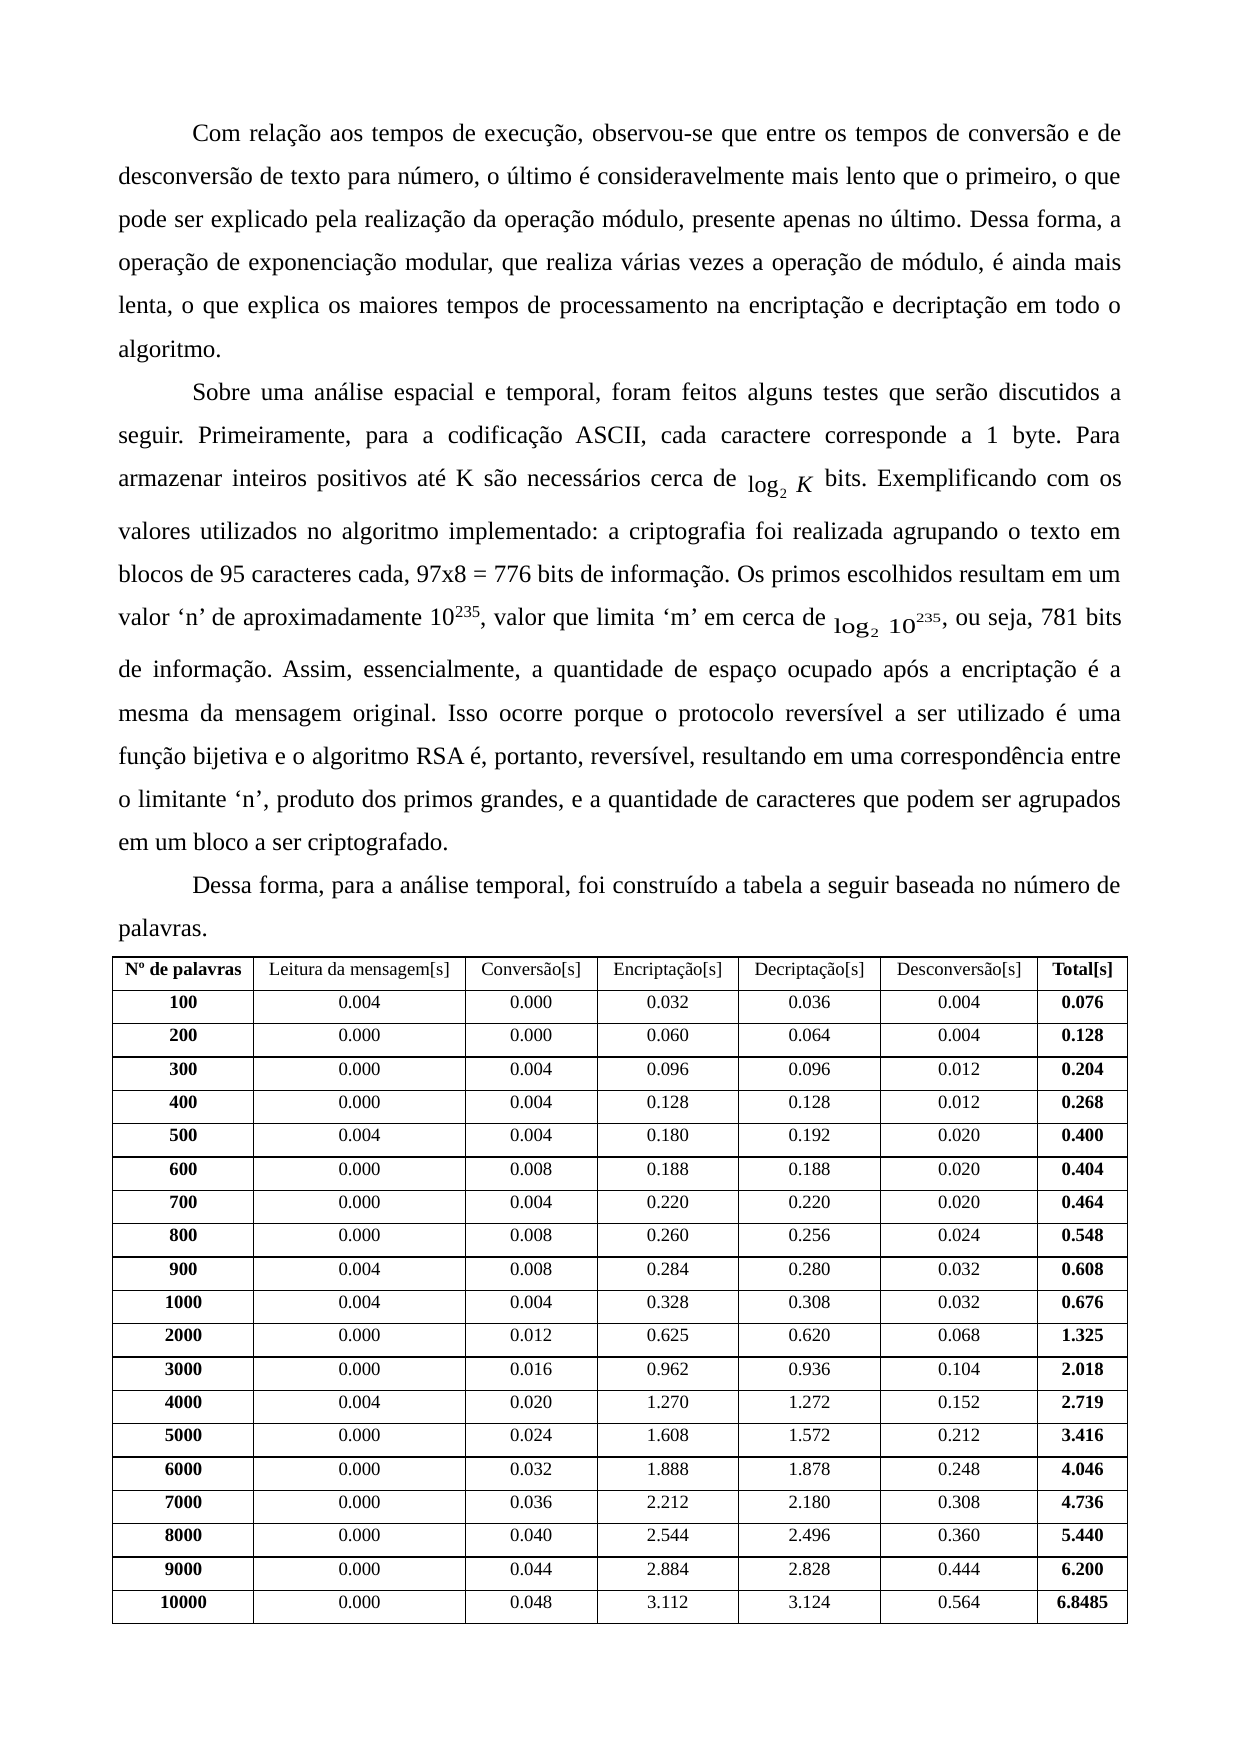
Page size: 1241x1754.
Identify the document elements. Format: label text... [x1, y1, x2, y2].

table_cell 1.878 [739, 1458, 880, 1490]
table_cell 0.180 [598, 1124, 738, 1156]
table_cell 0.004 [881, 1024, 1037, 1056]
table_cell 5.440 [1038, 1524, 1127, 1556]
table_cell 0.000 [466, 991, 597, 1023]
table_cell 0.096 [739, 1058, 880, 1090]
table_cell 0.012 [466, 1324, 597, 1356]
table_cell 0.128 [1038, 1024, 1127, 1056]
table_cell 0.032 [466, 1458, 597, 1490]
table_cell 2.212 [598, 1491, 738, 1523]
table_cell 0.000 [254, 1558, 465, 1590]
text Com relação aos tempos de execução, observou-se que entre os tempos de conversão e de desconversão de texto para número, o último é consideravelmente mais lento que o primeiro, o que pode ser explicado pela realização da operação módulo, presente apenas no último. Dessa forma, a operação de exponenciação modular, que realiza várias vezes a operação de módulo, é ainda mais lenta, o que explica os maiores tempos de processamento na encriptação e decriptação em todo o algoritmo. [118, 118, 1122, 362]
table_cell 900 [113, 1258, 253, 1290]
table_cell 0.032 [881, 1258, 1037, 1290]
table_cell 2.884 [598, 1558, 738, 1590]
table_header Total[s] [1038, 958, 1127, 990]
table_cell 0.020 [466, 1391, 597, 1423]
table_cell 0.188 [739, 1158, 880, 1190]
table_cell 9000 [113, 1558, 253, 1590]
table_cell 3.112 [598, 1591, 738, 1623]
table_cell 0.000 [254, 1191, 465, 1223]
table_cell 0.000 [254, 1591, 465, 1623]
table_cell 0.076 [1038, 991, 1127, 1023]
table_cell 0.260 [598, 1224, 738, 1256]
table_cell 1000 [113, 1291, 253, 1323]
table_cell 0.400 [1038, 1124, 1127, 1156]
table_cell 0.032 [598, 991, 738, 1023]
table_cell 0.040 [466, 1524, 597, 1556]
table_cell 0.308 [739, 1291, 880, 1323]
table_cell 0.404 [1038, 1158, 1127, 1190]
table_cell 5000 [113, 1424, 253, 1456]
table_cell 0.032 [881, 1291, 1037, 1323]
table_cell 0.016 [466, 1358, 597, 1390]
table_cell 0.068 [881, 1324, 1037, 1356]
table_cell 0.024 [466, 1424, 597, 1456]
table_cell 10000 [113, 1591, 253, 1623]
table_cell 0.096 [598, 1058, 738, 1090]
table_cell 0.284 [598, 1258, 738, 1290]
table_cell 0.000 [254, 1091, 465, 1123]
table_cell 0.036 [739, 991, 880, 1023]
table_cell 200 [113, 1024, 253, 1056]
table_cell 0.044 [466, 1558, 597, 1590]
table_cell 0.004 [254, 991, 465, 1023]
table_cell 2.496 [739, 1524, 880, 1556]
table_cell 0.000 [254, 1024, 465, 1056]
table_header Conversão[s] [466, 958, 597, 990]
table_cell 0.248 [881, 1458, 1037, 1490]
table_cell 0.608 [1038, 1258, 1127, 1290]
table_cell 0.020 [881, 1191, 1037, 1223]
table_cell 3000 [113, 1358, 253, 1390]
table_cell 0.008 [466, 1158, 597, 1190]
table_cell 1.272 [739, 1391, 880, 1423]
table_cell 800 [113, 1224, 253, 1256]
table_cell 3.416 [1038, 1424, 1127, 1456]
table_header Encriptação[s] [598, 958, 738, 990]
table_cell 0.004 [254, 1258, 465, 1290]
table_cell 1.888 [598, 1458, 738, 1490]
table_cell 0.192 [739, 1124, 880, 1156]
table_cell 400 [113, 1091, 253, 1123]
table_cell 0.280 [739, 1258, 880, 1290]
table_cell 0.024 [881, 1224, 1037, 1256]
text Dessa forma, para a análise temporal, foi construído a tabela a seguir baseada no número de palavras. [118, 870, 1122, 942]
table_cell 0.128 [739, 1091, 880, 1123]
table_header Nº de palavras [113, 958, 253, 990]
table_cell 0.020 [881, 1124, 1037, 1156]
table_cell 0.048 [466, 1591, 597, 1623]
table_cell 1.608 [598, 1424, 738, 1456]
table_cell 0.004 [466, 1191, 597, 1223]
table_cell 0.188 [598, 1158, 738, 1190]
table_cell 2000 [113, 1324, 253, 1356]
table_cell 0.000 [466, 1024, 597, 1056]
table_cell 0.128 [598, 1091, 738, 1123]
table_cell 700 [113, 1191, 253, 1223]
table_cell 0.308 [881, 1491, 1037, 1523]
table_cell 0.676 [1038, 1291, 1127, 1323]
table_cell 4000 [113, 1391, 253, 1423]
table_cell 300 [113, 1058, 253, 1090]
table_cell 4.736 [1038, 1491, 1127, 1523]
table_cell 4.046 [1038, 1458, 1127, 1490]
table_cell 0.000 [254, 1224, 465, 1256]
table_cell 0.220 [598, 1191, 738, 1223]
table_cell 0.004 [254, 1124, 465, 1156]
table_cell 0.360 [881, 1524, 1037, 1556]
table_cell 0.004 [466, 1058, 597, 1090]
table_header Decriptação[s] [739, 958, 880, 990]
table_cell 0.000 [254, 1158, 465, 1190]
table_cell 0.004 [466, 1124, 597, 1156]
table_cell 1.325 [1038, 1324, 1127, 1356]
table_cell 2.828 [739, 1558, 880, 1590]
table_cell 0.000 [254, 1324, 465, 1356]
table_cell 0.625 [598, 1324, 738, 1356]
table_cell 0.220 [739, 1191, 880, 1223]
table_cell 0.000 [254, 1424, 465, 1456]
table_cell 0.564 [881, 1591, 1037, 1623]
table_cell 1.270 [598, 1391, 738, 1423]
table_cell 6.200 [1038, 1558, 1127, 1590]
table_cell 0.936 [739, 1358, 880, 1390]
table_cell 0.000 [254, 1524, 465, 1556]
table_cell 100 [113, 991, 253, 1023]
table_cell 0.060 [598, 1024, 738, 1056]
table_header Desconversão[s] [881, 958, 1037, 990]
text Sobre uma análise espacial e temporal, foram feitos alguns testes que serão discutidos a seguir. Primeiramente, para a codificação ASCII, cada caractere corresponde a 1 byte. Para armazenar inteiros positivos até K são necessários cerca de bits. Exemplificando com os valores utilizados no algoritmo implementado: a criptografia foi realizada agrupando o texto em blocos de 95 caracteres cada, 97x8 = 776 bits de informação. Os primos escolhidos resultam em um valor ‘n’ de aproximadamente 10235, valor que limita ‘m’ em cerca de , ou seja, 781 bits de informação. Assim, essencialmente, a quantidade de espaço ocupado após a encriptação é a mesma da mensagem original. Isso ocorre porque o protocolo reversível a ser utilizado é uma função bijetiva e o algoritmo RSA é, portanto, reversível, resultando em uma correspondência entre o limitante ‘n’, produto dos primos grandes, e a quantidade de caracteres que podem ser agrupados em um bloco a ser criptografado. [118, 377, 1122, 856]
table_cell 0.004 [254, 1391, 465, 1423]
table_cell 0.268 [1038, 1091, 1127, 1123]
table_cell 0.036 [466, 1491, 597, 1523]
table_cell 0.012 [881, 1058, 1037, 1090]
table_cell 0.256 [739, 1224, 880, 1256]
table_cell 0.004 [466, 1291, 597, 1323]
table_cell 7000 [113, 1491, 253, 1523]
table_cell 0.000 [254, 1058, 465, 1090]
table_cell 1.572 [739, 1424, 880, 1456]
table_cell 0.004 [254, 1291, 465, 1323]
table_cell 2.544 [598, 1524, 738, 1556]
table_cell 6000 [113, 1458, 253, 1490]
table_cell 2.018 [1038, 1358, 1127, 1390]
table_cell 6.8485 [1038, 1591, 1127, 1623]
table_cell 0.548 [1038, 1224, 1127, 1256]
table_cell 0.000 [254, 1491, 465, 1523]
table_header Leitura da mensagem[s] [254, 958, 465, 990]
table_cell 0.004 [466, 1091, 597, 1123]
table_cell 0.204 [1038, 1058, 1127, 1090]
table_cell 600 [113, 1158, 253, 1190]
table_cell 0.008 [466, 1224, 597, 1256]
table_cell 0.962 [598, 1358, 738, 1390]
table_cell 0.000 [254, 1358, 465, 1390]
table_cell 0.104 [881, 1358, 1037, 1390]
table_cell 0.464 [1038, 1191, 1127, 1223]
table_cell 0.020 [881, 1158, 1037, 1190]
table_cell 0.004 [881, 991, 1037, 1023]
table_cell 0.328 [598, 1291, 738, 1323]
table_cell 0.012 [881, 1091, 1037, 1123]
table_cell 0.620 [739, 1324, 880, 1356]
table_cell 2.719 [1038, 1391, 1127, 1423]
table_cell 8000 [113, 1524, 253, 1556]
table_cell 2.180 [739, 1491, 880, 1523]
table_cell 0.064 [739, 1024, 880, 1056]
table_cell 0.000 [254, 1458, 465, 1490]
table_cell 500 [113, 1124, 253, 1156]
table_cell 3.124 [739, 1591, 880, 1623]
table_cell 0.212 [881, 1424, 1037, 1456]
table_cell 0.152 [881, 1391, 1037, 1423]
table_cell 0.444 [881, 1558, 1037, 1590]
table_cell 0.008 [466, 1258, 597, 1290]
